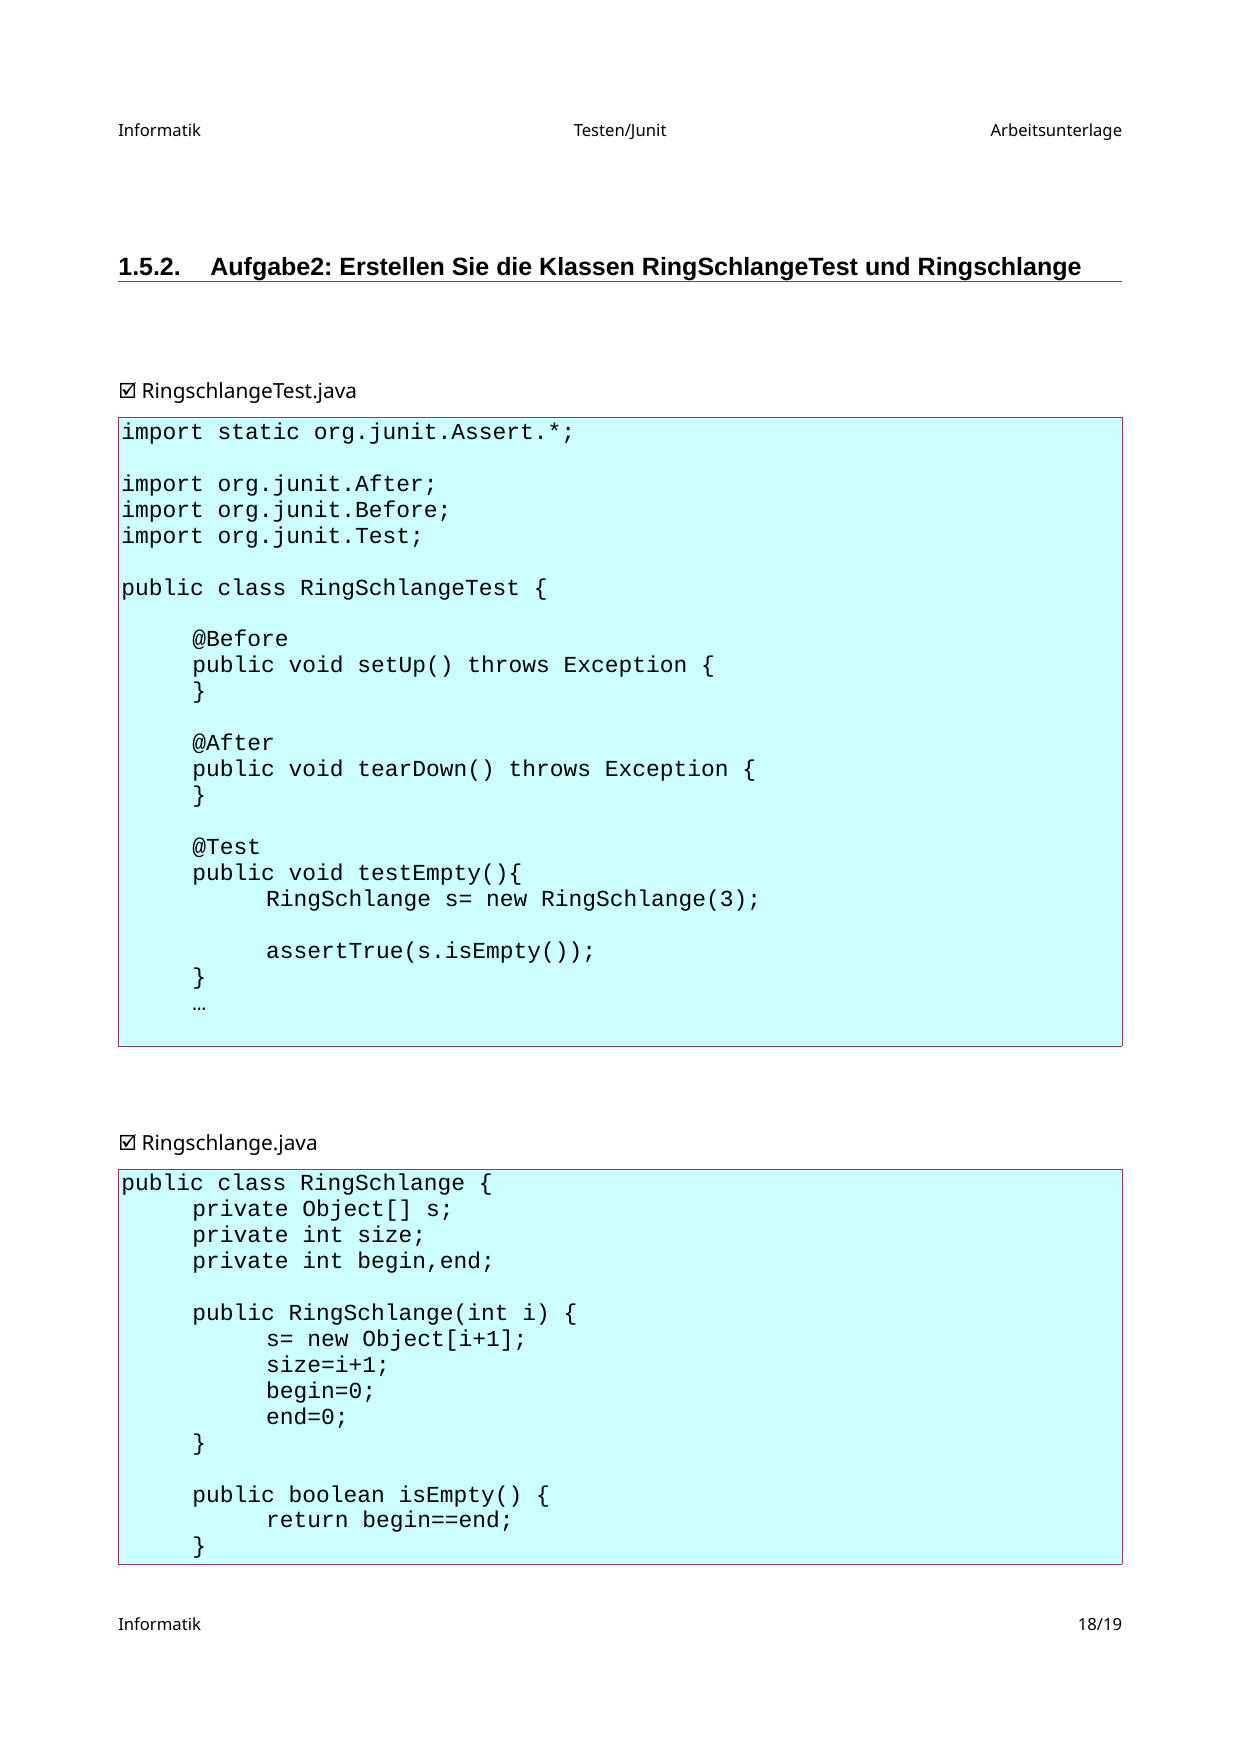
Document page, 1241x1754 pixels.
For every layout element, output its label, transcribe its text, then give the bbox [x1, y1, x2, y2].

text import org.junit.Test; [119, 521, 1122, 547]
text } [119, 1532, 1122, 1564]
text private Object[] s; [119, 1194, 1122, 1221]
text @After [119, 728, 1122, 754]
text public void testEmpty(){ [119, 858, 1122, 884]
text s= new Object[i+1]; [119, 1324, 1122, 1350]
text import org.junit.After; [119, 469, 1122, 495]
text private int begin,end; [119, 1246, 1122, 1272]
text assertTrue(s.isEmpty()); [119, 936, 1122, 962]
text begin=0; [119, 1376, 1122, 1402]
text RingSchlange s= new RingSchlange(3); [119, 884, 1122, 910]
text import org.junit.Before; [119, 495, 1122, 521]
list Ringschlange.java [118, 1128, 1122, 1156]
text } [119, 677, 1122, 703]
text … [119, 988, 1122, 1014]
text public boolean isEmpty() { [119, 1480, 1122, 1506]
text } [119, 1428, 1122, 1454]
text } [119, 780, 1122, 806]
text public RingSchlange(int i) { [119, 1298, 1122, 1324]
text public void tearDown() throws Exception { [119, 754, 1122, 780]
text } [119, 962, 1122, 988]
text end=0; [119, 1402, 1122, 1428]
text @Before [119, 625, 1122, 651]
text private int size; [119, 1221, 1122, 1246]
text public class RingSchlangeTest { [119, 573, 1122, 599]
text public class RingSchlange { [119, 1170, 1122, 1194]
text size=i+1; [119, 1350, 1122, 1376]
text return begin==end; [119, 1506, 1122, 1532]
text import static org.junit.Assert.*; [119, 418, 1122, 443]
subtitle Aufgabe2: Erstellen Sie die Klassen RingSchlangeTest und Ringschlange [118, 252, 1122, 281]
text public void setUp() throws Exception { [119, 651, 1122, 677]
text @Test [119, 832, 1122, 858]
list RingschlangeTest.java [118, 376, 1122, 405]
